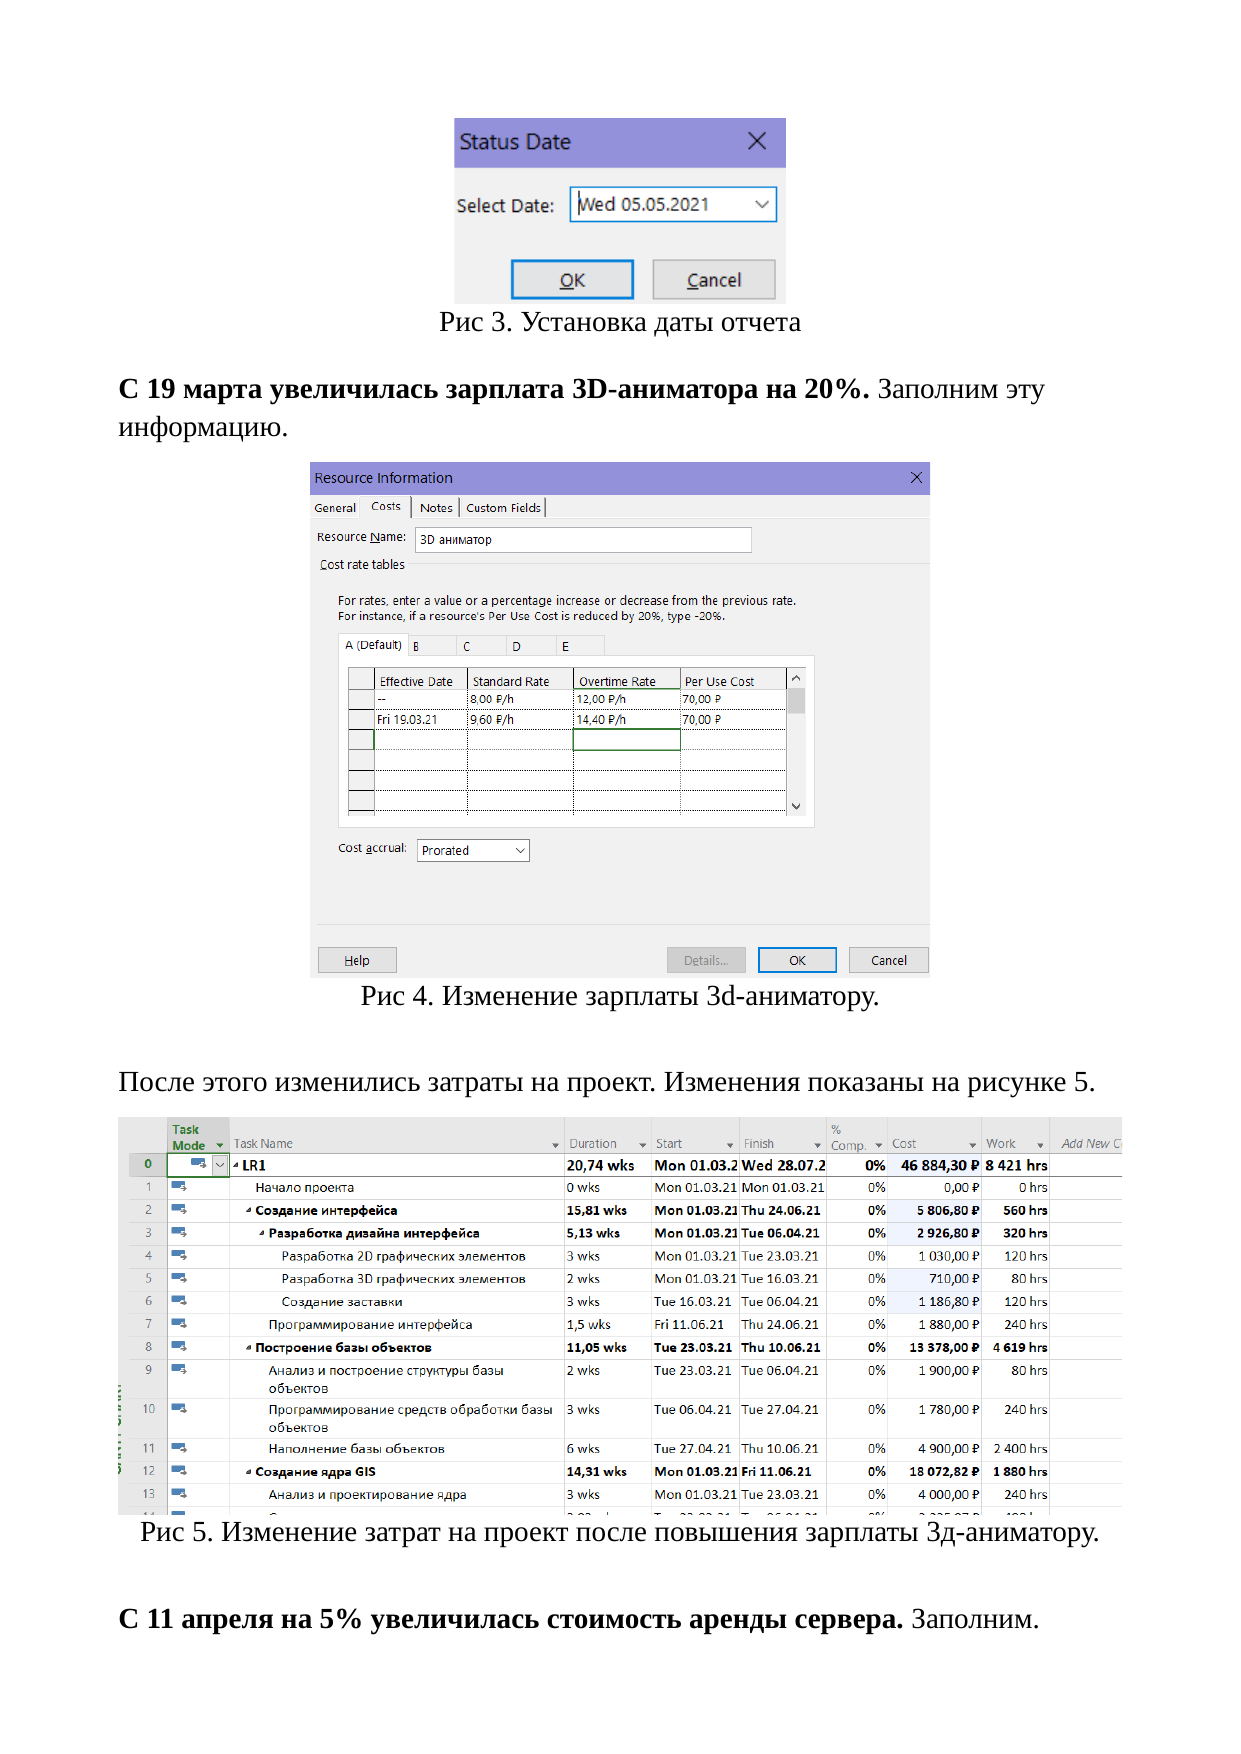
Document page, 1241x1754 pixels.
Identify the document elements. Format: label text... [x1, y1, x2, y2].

picture [454, 118, 786, 304]
text С 11 апреля на 5% увеличилась стоимость аренды сервера. Заполним. [118, 1601, 1122, 1635]
text После этого изменились затраты на проект. Изменения показаны на рисунке 5. [118, 1064, 1122, 1098]
table_header Рис 3. Установка даты отчета [118, 118, 1122, 337]
text C 19 марта увеличилась зарплата 3D-аниматора на 20%. Заполним эту информацию. [118, 371, 1122, 443]
picture [310, 462, 930, 978]
table_header Рис 5. Изменение затрат на проект после повышения зарплаты 3д-аниматору. [118, 1515, 1122, 1548]
picture [118, 1117, 1123, 1515]
table_header Рис 4. Изменение зарплаты 3d-аниматору. [118, 463, 1122, 1011]
